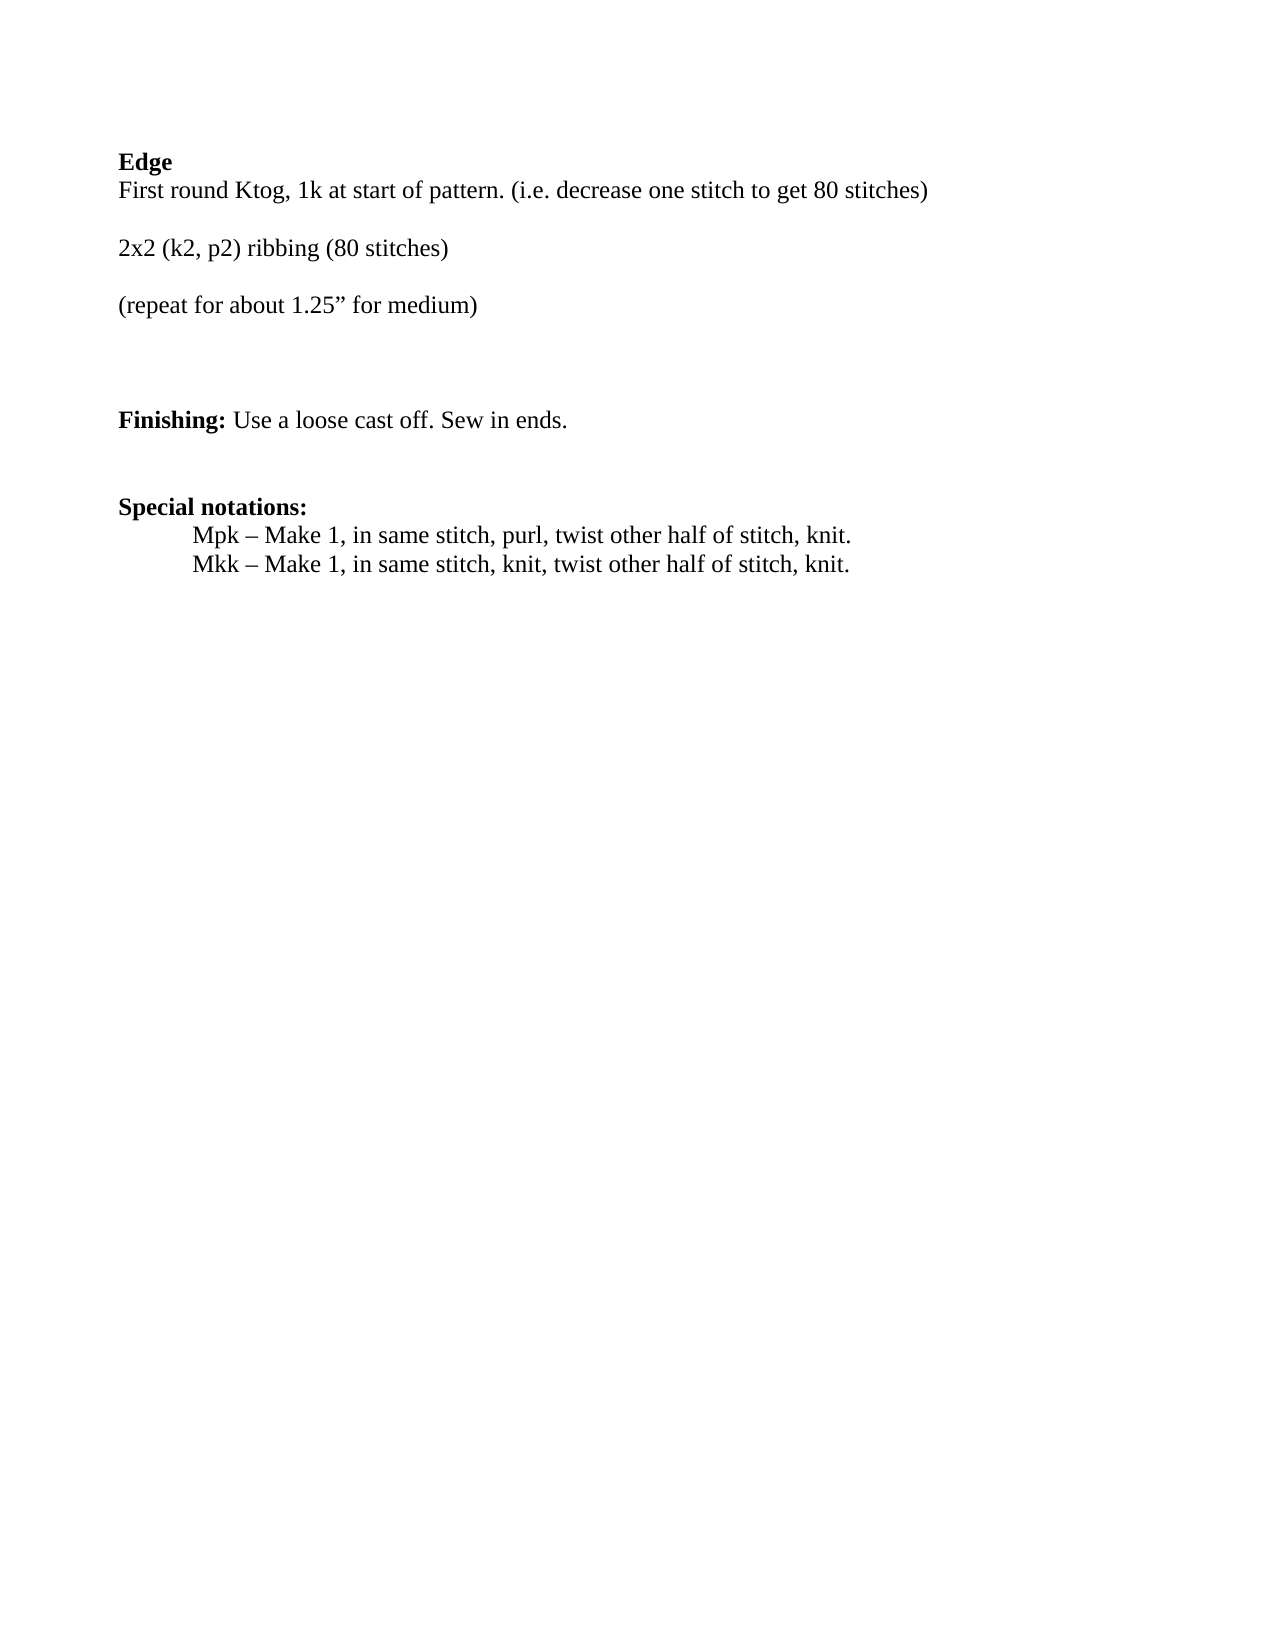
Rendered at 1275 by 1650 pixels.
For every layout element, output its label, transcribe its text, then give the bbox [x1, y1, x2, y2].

text First round Ktog, 1k at start of pattern. (i.e. decrease one stitch to get 80 stitches) [118, 176, 1157, 204]
text Finishing: Use a loose cast off. Sew in ends. [118, 406, 1157, 434]
text 2x2 (k2, p2) ribbing (80 stitches) [118, 233, 1157, 262]
text Mkk – Make 1, in same stitch, knit, twist other half of stitch, knit. [118, 549, 1157, 578]
text Special notations: [118, 492, 1157, 521]
text Edge [118, 147, 1157, 176]
text (repeat for about 1.25” for medium) [118, 291, 1157, 319]
text Mpk – Make 1, in same stitch, purl, twist other half of stitch, knit. [118, 521, 1157, 549]
